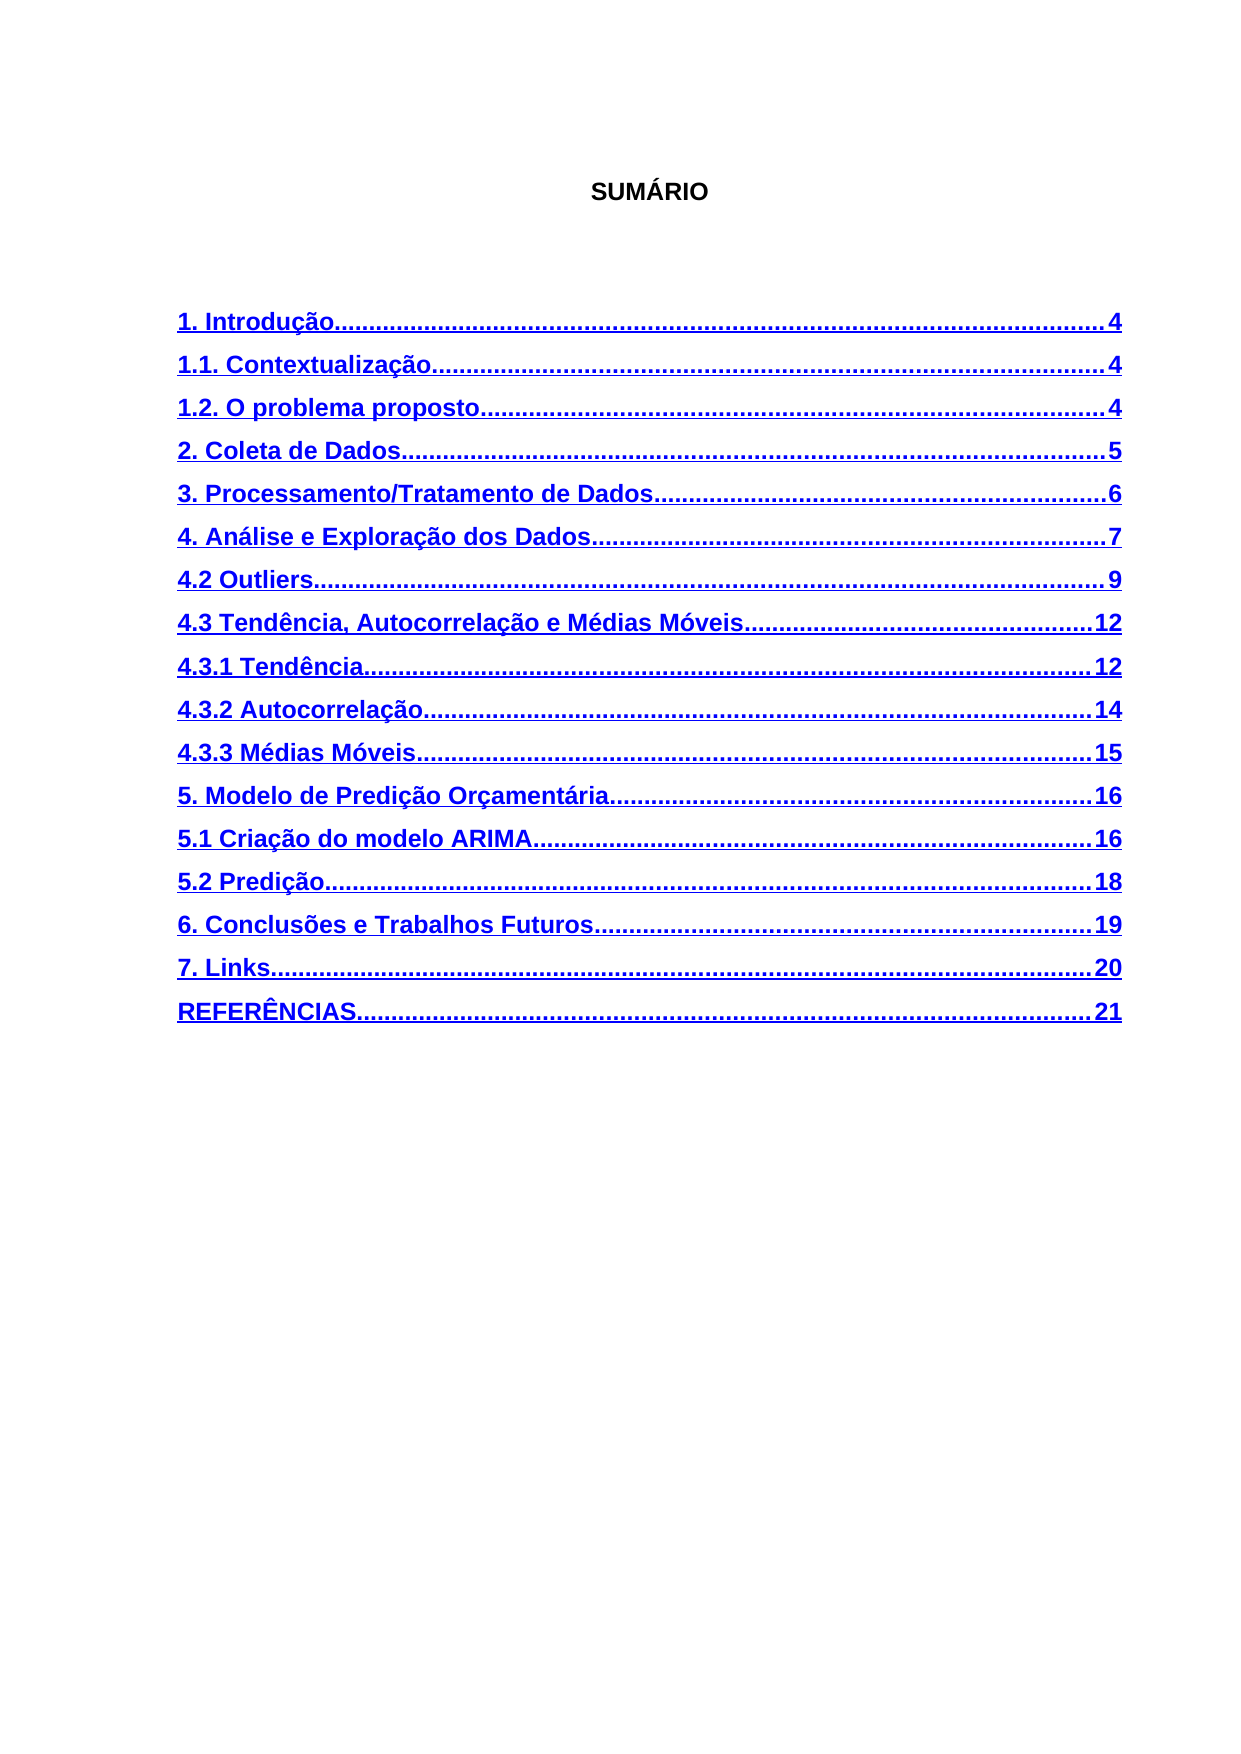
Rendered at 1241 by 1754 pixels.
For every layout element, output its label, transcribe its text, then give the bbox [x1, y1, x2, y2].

text 4.3.1 Tendência 12 [177, 652, 1122, 676]
text 5.1 Criação do modelo ARIMA 16 [177, 824, 1122, 849]
text 2. Coleta de Dados 5 [177, 436, 1122, 461]
text 4.3.3 Médias Móveis 15 [177, 738, 1122, 763]
text 1.1. Contextualização 4 [177, 350, 1122, 375]
text 1.2. O problema proposto 4 [177, 393, 1122, 418]
text 4. Análise e Exploração dos Dados 7 [177, 522, 1122, 547]
text 3. Processamento/Tratamento de Dados 6 [177, 479, 1122, 504]
text REFERÊNCIAS 21 [177, 997, 1122, 1021]
text 4.3.2 Autocorrelação 14 [177, 695, 1122, 720]
text 4.3 Tendência, Autocorrelação e Médias Móveis 12 [177, 608, 1122, 633]
text SUMÁRIO [177, 177, 1122, 206]
text 4.2 Outliers 9 [177, 565, 1122, 590]
text 7. Links 20 [177, 953, 1122, 978]
text 1. Introdução 4 [177, 307, 1122, 331]
text 5.2 Predição 18 [177, 867, 1122, 892]
text 6. Conclusões e Trabalhos Futuros 19 [177, 910, 1122, 935]
text 5. Modelo de Predição Orçamentária 16 [177, 781, 1122, 806]
